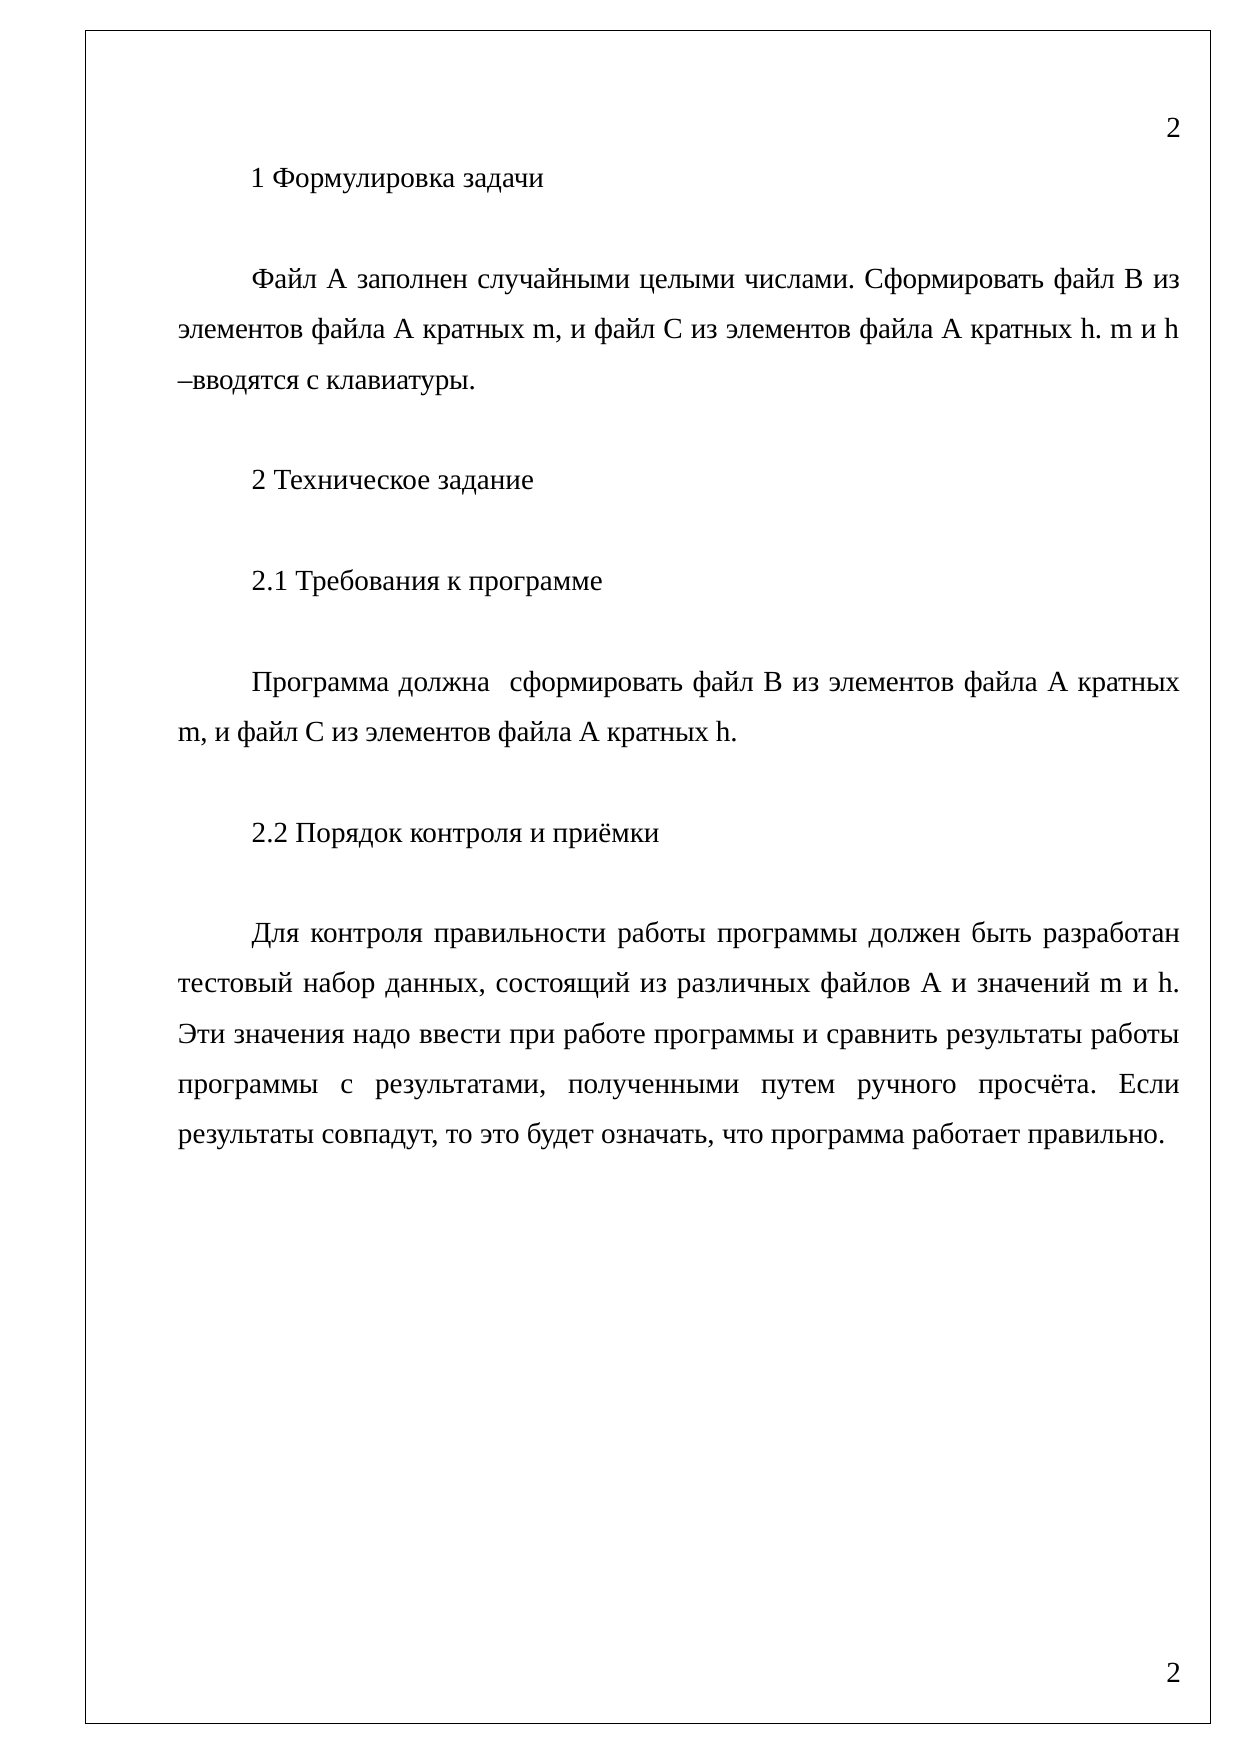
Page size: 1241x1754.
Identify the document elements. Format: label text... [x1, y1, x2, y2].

text Файл А заполнен случайными целыми числами. Сформировать файл В из элементов файла А кратных m, и файл С из элементов файла А кратных h. m и h –вводятся с клавиатуры. [178, 261, 1181, 395]
text Программа должна сформировать файл В из элементов файла А кратных m, и файл С из элементов файла А кратных h. [178, 664, 1181, 748]
text 3 [204, 1656, 1181, 1689]
text 2 Техническое задание [178, 462, 1181, 496]
text Для контроля правильности работы программы должен быть разработан тестовый набор данных, состоящий из различных файлов А и значений m и h. Эти значения надо ввести при работе программы и сравнить результаты работы программы с результатами, полученными путем ручного просчёта. Если результаты совпадут, то это будет означать, что программа работает правильно. [178, 915, 1181, 1150]
text 2.2 Порядок контроля и приёмки [178, 815, 1181, 848]
text 2.1 Требования к программе [178, 563, 1181, 597]
text 1 Формулировка задачи [195, 161, 1181, 194]
text 2 [204, 110, 1181, 144]
